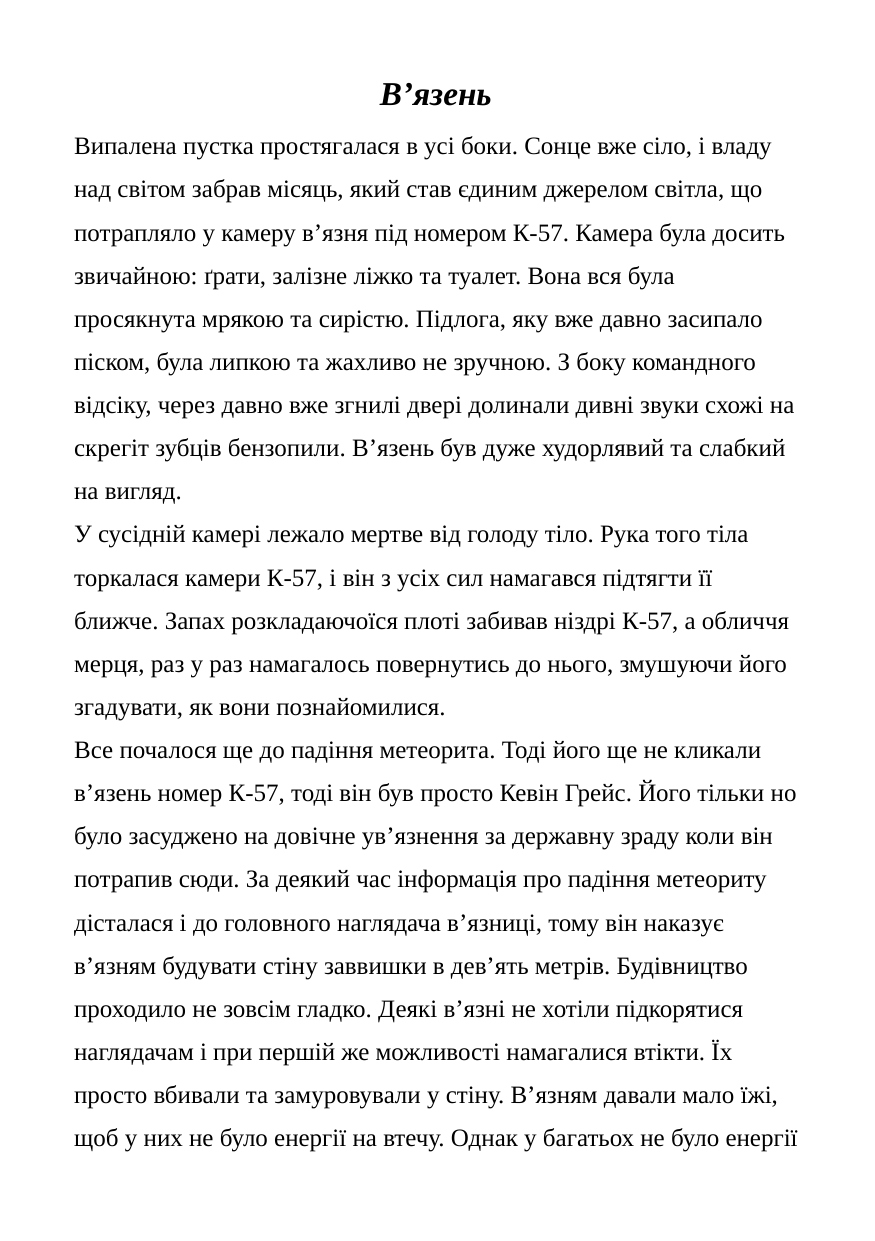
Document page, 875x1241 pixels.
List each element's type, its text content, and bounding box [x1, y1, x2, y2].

text Все почалося ще до падіння метеорита. Тоді його ще не кликали в’язень номер К-57, тоді він був просто Кевін Грейс. Його тільки но було засуджено на довічне ув’язнення за державну зраду коли він потрапив сюди. За деякий час інформація про падіння метеориту дісталася і до головного наглядача в’язниці, тому він наказує в’язням будувати стіну заввишки в дев’ять метрів. Будівництво проходило не зовсім гладко. Деякі в’язні не хотіли підкорятися наглядачам і при першій же можливості намагалися втікти. Їх просто вбивали та замуровували у стіну. В’язням давали мало їжі, щоб у них не було енергії на втечу. Однак у багатьох не було енергії [74, 735, 800, 1152]
text Випалена пустка простягалася в усі боки. Сонце вже сіло, і владу над світом забрав місяць, який став єдиним джерелом світла, що потрапляло у камеру в’язня під номером К-57. Камера була досить звичайною: ґрати, залізне ліжко та туалет. Вона вся була просякнута мрякою та сирістю. Підлога, яку вже давно засипало піском, була липкою та жахливо не зручною. З боку командного відсіку, через давно вже згнилі двері долинали дивні звуки схожі на скрегіт зубців бензопили. В’язень був дуже худорлявий та слабкий на вигляд. [74, 131, 800, 505]
text У сусідній камері лежало мертве від голоду тіло. Рука того тіла торкалася камери К-57, і він з усіх сил намагався підтягти її ближче. Запах розкладаючоїся плоті забивав ніздрі К-57, а обличчя мерця, раз у раз намагалось повернутись до нього, змушуючи його згадувати, як вони познайомилися. [74, 519, 800, 721]
text В’язень [74, 74, 800, 112]
